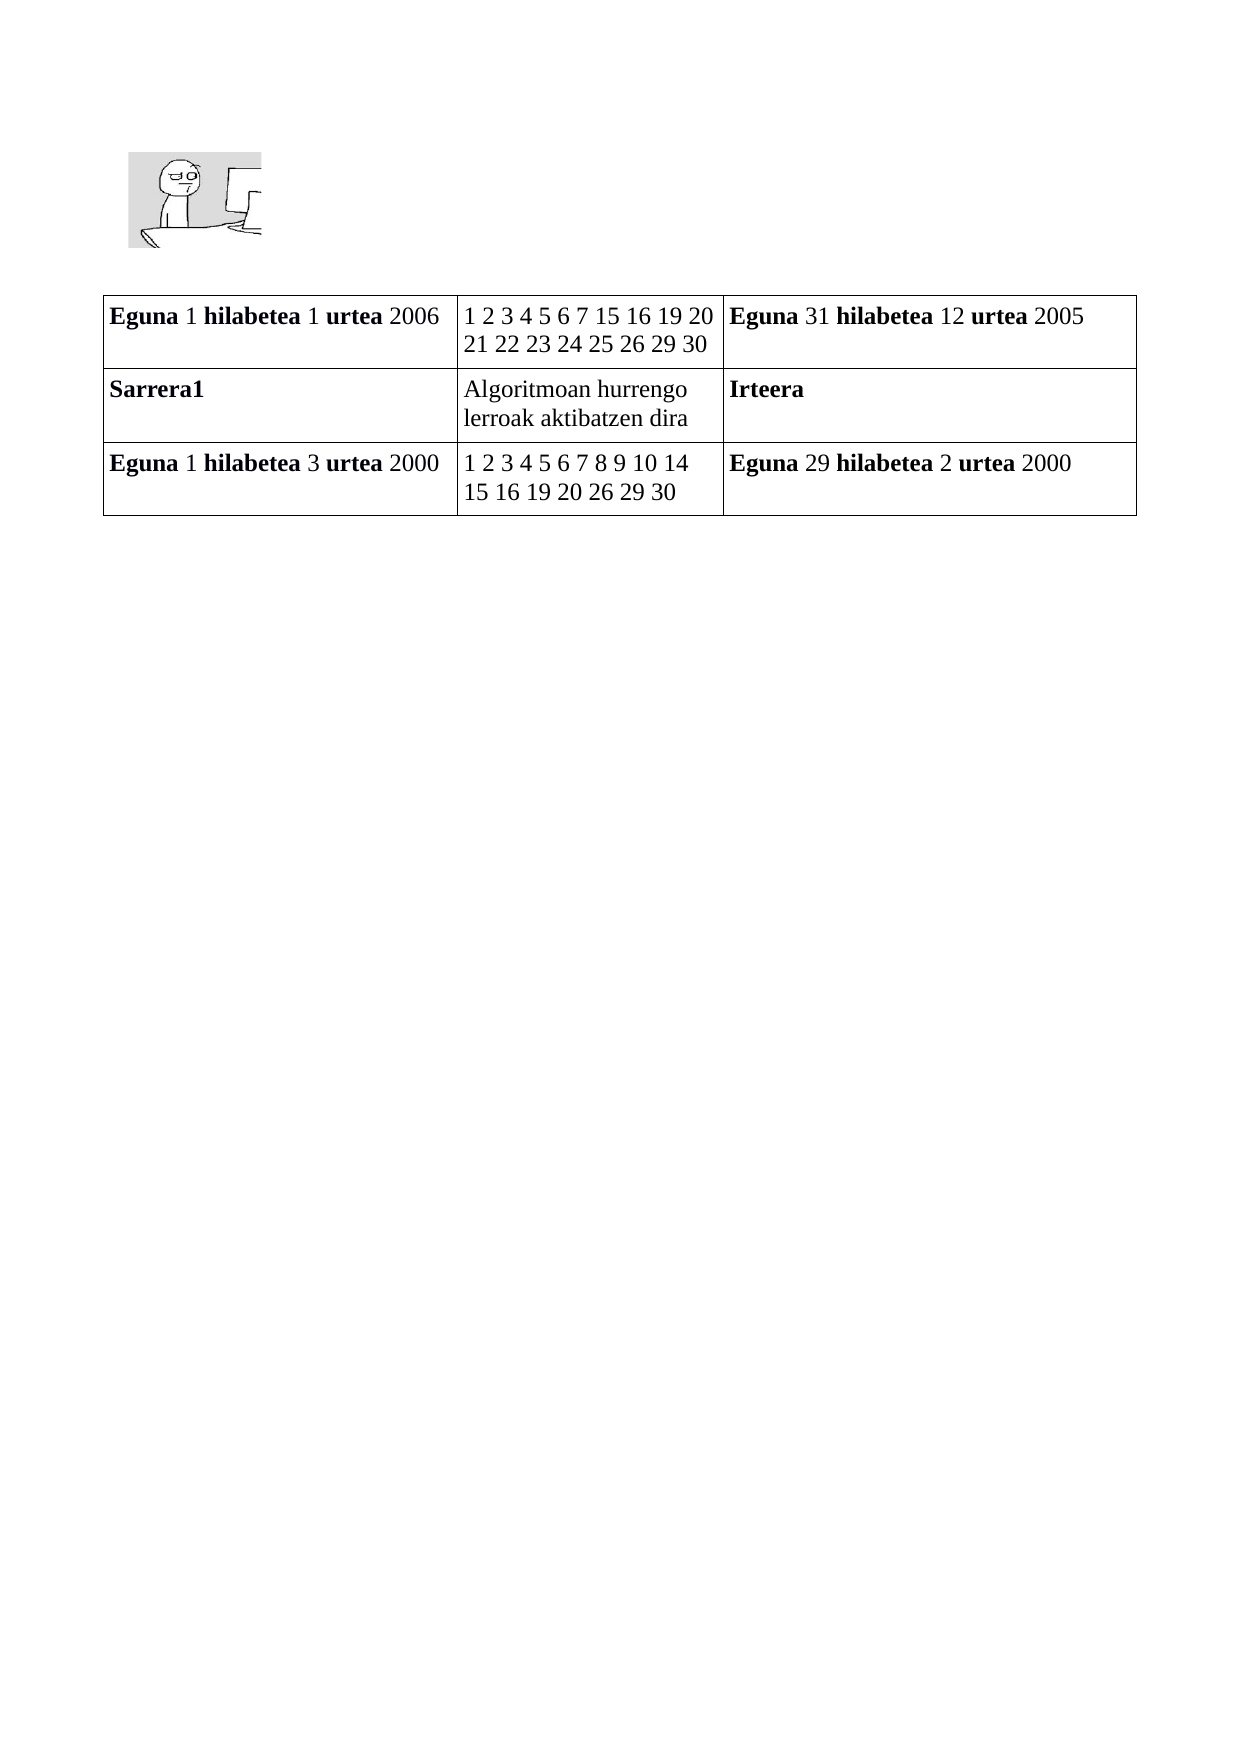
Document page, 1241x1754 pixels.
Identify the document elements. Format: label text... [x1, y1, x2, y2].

table_cell 1 2 3 4 5 6 7 8 9 10 14 15 16 19 20 26 29 30 [458, 443, 723, 515]
table_cell Eguna 31 hilabetea 12 urtea 2005 [724, 296, 1136, 368]
table_cell 1 2 3 4 5 6 7 15 16 19 20 21 22 23 24 25 26 29 30 [458, 296, 723, 368]
table_cell Eguna 29 hilabetea 2 urtea 2000 [724, 443, 1136, 515]
table_cell Irteera [724, 369, 1136, 442]
table_cell Eguna 1 hilabetea 1 urtea 2006 [104, 296, 457, 368]
table_cell Sarrera1 [104, 369, 457, 442]
table_cell Algoritmoan hurrengo lerroak aktibatzen dira [458, 369, 723, 442]
table_cell Eguna 1 hilabetea 3 urtea 2000 [104, 443, 457, 515]
